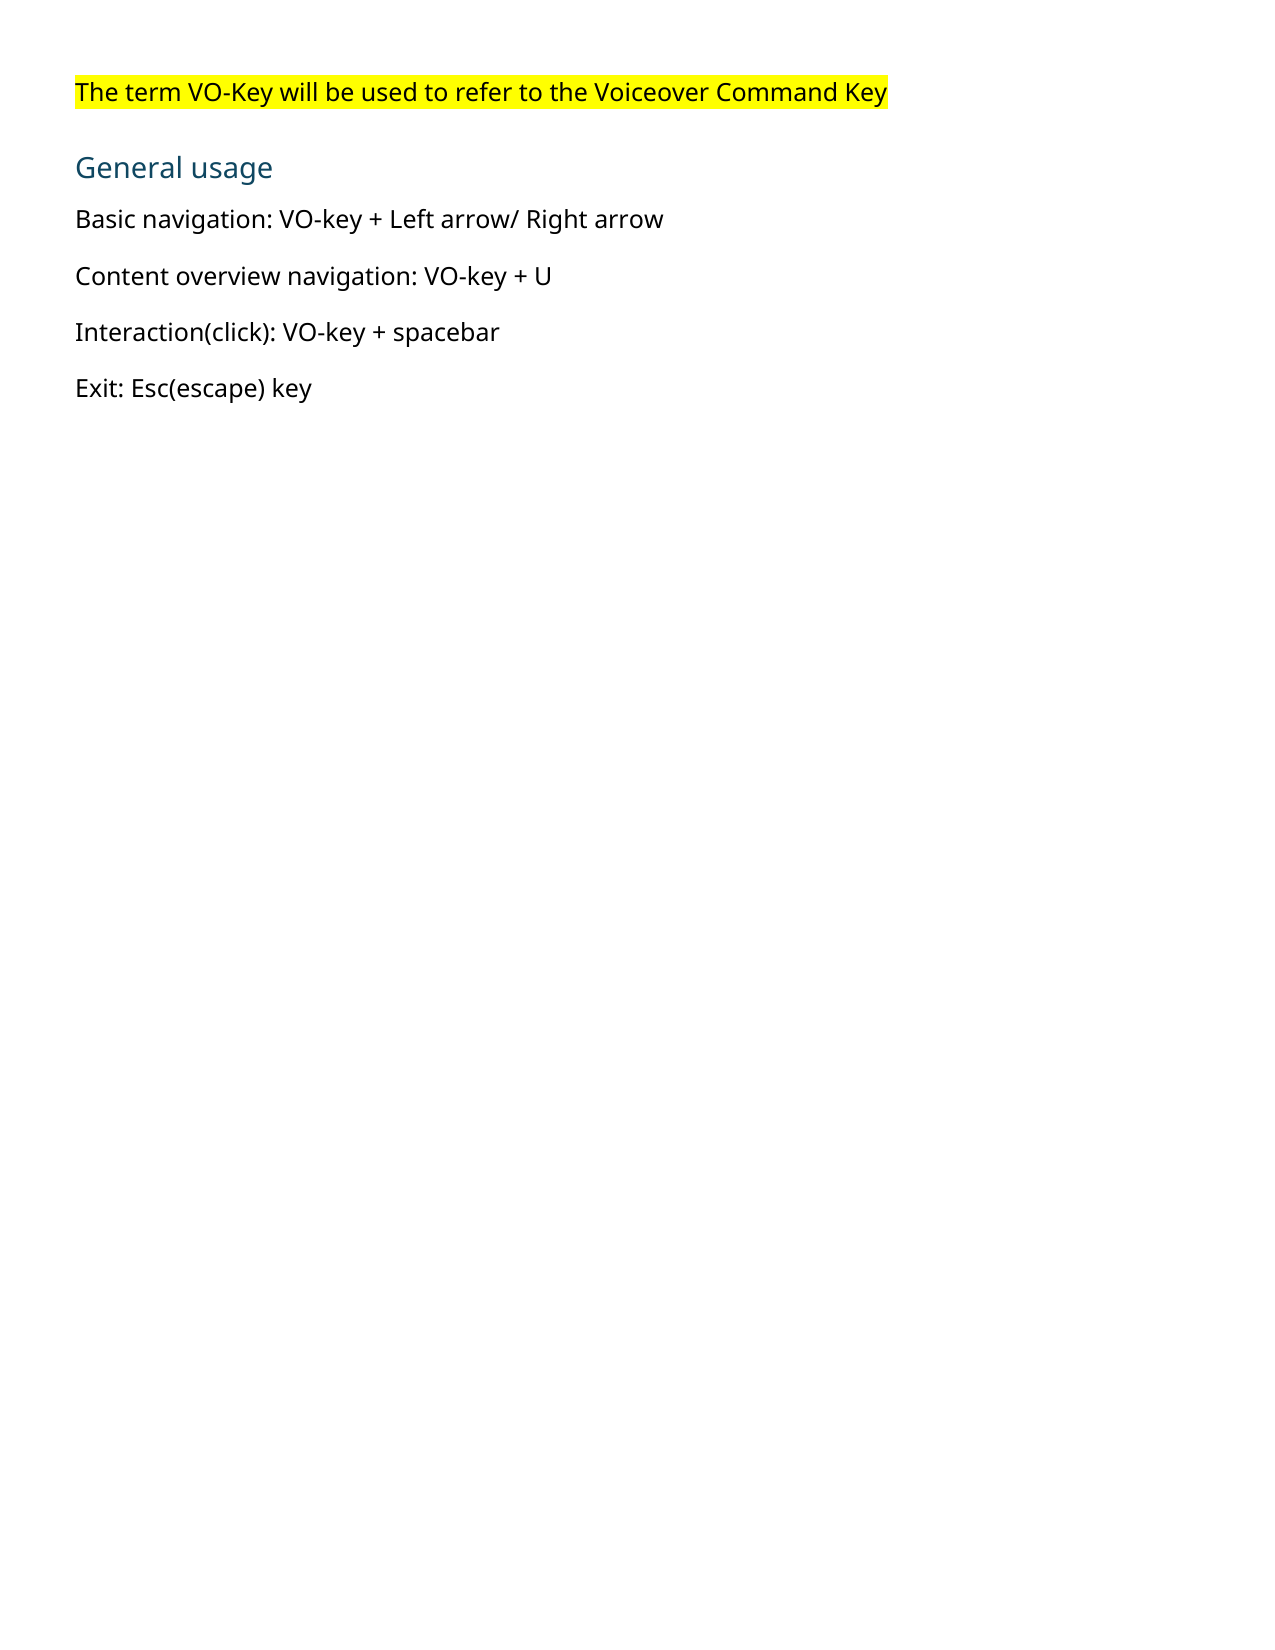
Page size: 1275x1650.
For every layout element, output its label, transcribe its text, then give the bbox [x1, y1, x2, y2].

text Content overview navigation: VO-key + U [75, 258, 1200, 292]
text Exit: Esc(escape) key [75, 371, 1200, 404]
text Basic navigation: VO-key + Left arrow/ Right arrow [75, 202, 1200, 236]
subtitle General usage [75, 148, 1200, 187]
text The term VO-Key will be used to refer to the Voiceover Command Key [75, 75, 1200, 109]
text Interaction(click): VO-key + spacebar [75, 314, 1200, 348]
